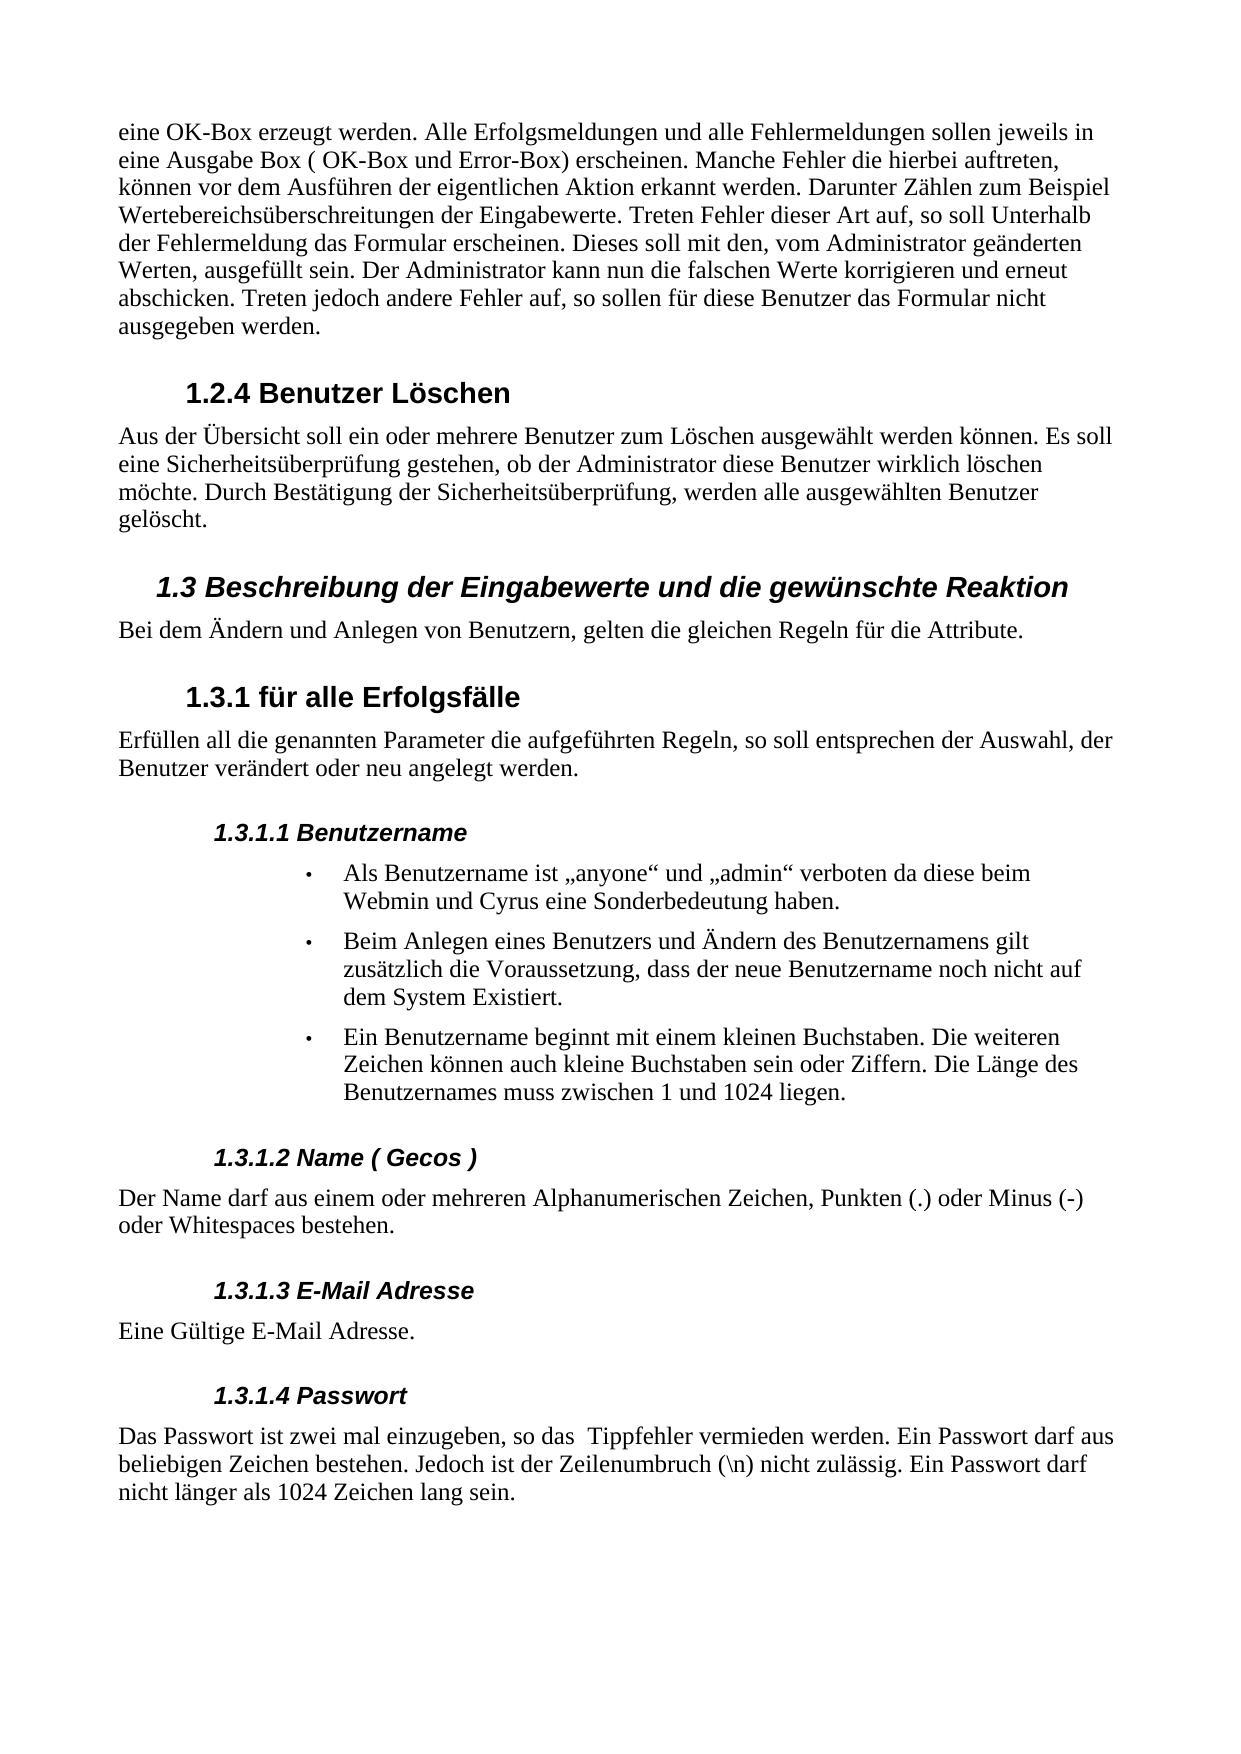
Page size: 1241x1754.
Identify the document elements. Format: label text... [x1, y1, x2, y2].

subtitle Beschreibung der Eingabewerte und die gewünschte Reaktion [148, 571, 1122, 603]
text Erfüllen all die genannten Parameter die aufgeführten Regeln, so soll entsprechen der Auswahl, der Benutzer verändert oder neu angelegt werden. [118, 726, 1122, 782]
subtitle Passwort [207, 1382, 1122, 1410]
text eine OK-Box erzeugt werden. Alle Erfolgsmeldungen und alle Fehlermeldungen sollen jeweils in eine Ausgabe Box ( OK-Box und Error-Box) erscheinen. Manche Fehler die hierbei auftreten, können vor dem Ausführen der eigentlichen Aktion erkannt werden. Darunter Zählen zum Beispiel Wertebereichsüberschreitungen der Eingabewerte. Treten Fehler dieser Art auf, so soll Unterhalb der Fehlermeldung das Formular erscheinen. Dieses soll mit den, vom Administrator geänderten Werten, ausgefüllt sein. Der Administrator kann nun die falschen Werte korrigieren und erneut abschicken. Treten jedoch andere Fehler auf, so sollen für diese Benutzer das Formular nicht ausgegeben werden. [118, 118, 1122, 340]
list Beim Anlegen eines Benutzers und Ändern des Benutzernamens gilt zusätzlich die Voraussetzung, dass der neue Benutzername noch nicht auf dem System Existiert. [306, 927, 1122, 1010]
subtitle für alle Erfolgsfälle [177, 681, 1122, 714]
list Als Benutzername ist „anyone“ und „admin“ verboten da diese beim Webmin und Cyrus eine Sonderbedeutung haben. [306, 859, 1122, 915]
text Das Passwort ist zwei mal einzugeben, so das Tippfehler vermieden werden. Ein Passwort darf aus beliebigen Zeichen bestehen. Jedoch ist der Zeilenumbruch (\n) nicht zulässig. Ein Passwort darf nicht länger als 1024 Zeichen lang sein. [118, 1422, 1122, 1505]
subtitle Benutzername [207, 819, 1122, 847]
text Bei dem Ändern und Anlegen von Benutzern, gelten die gleichen Regeln für die Attribute. [118, 616, 1122, 643]
text Eine Gültige E-Mail Adresse. [118, 1317, 1122, 1344]
text Aus der Übersicht soll ein oder mehrere Benutzer zum Löschen ausgewählt werden können. Es soll eine Sicherheitsüberprüfung gestehen, ob der Administrator diese Benutzer wirklich löschen möchte. Durch Bestätigung der Sicherheitsüberprüfung, werden alle ausgewählten Benutzer gelöscht. [118, 422, 1122, 533]
text Der Name darf aus einem oder mehreren Alphanumerischen Zeichen, Punkten (.) oder Minus (-) oder Whitespaces bestehen. [118, 1184, 1122, 1239]
list Ein Benutzername beginnt mit einem kleinen Buchstaben. Die weiteren Zeichen können auch kleine Buchstaben sein oder Ziffern. Die Länge des Benutzernames muss zwischen 1 und 1024 liegen. [306, 1023, 1122, 1106]
subtitle E-Mail Adresse [207, 1277, 1122, 1304]
subtitle Name ( Gecos ) [207, 1143, 1122, 1171]
subtitle Benutzer Löschen [177, 377, 1122, 410]
